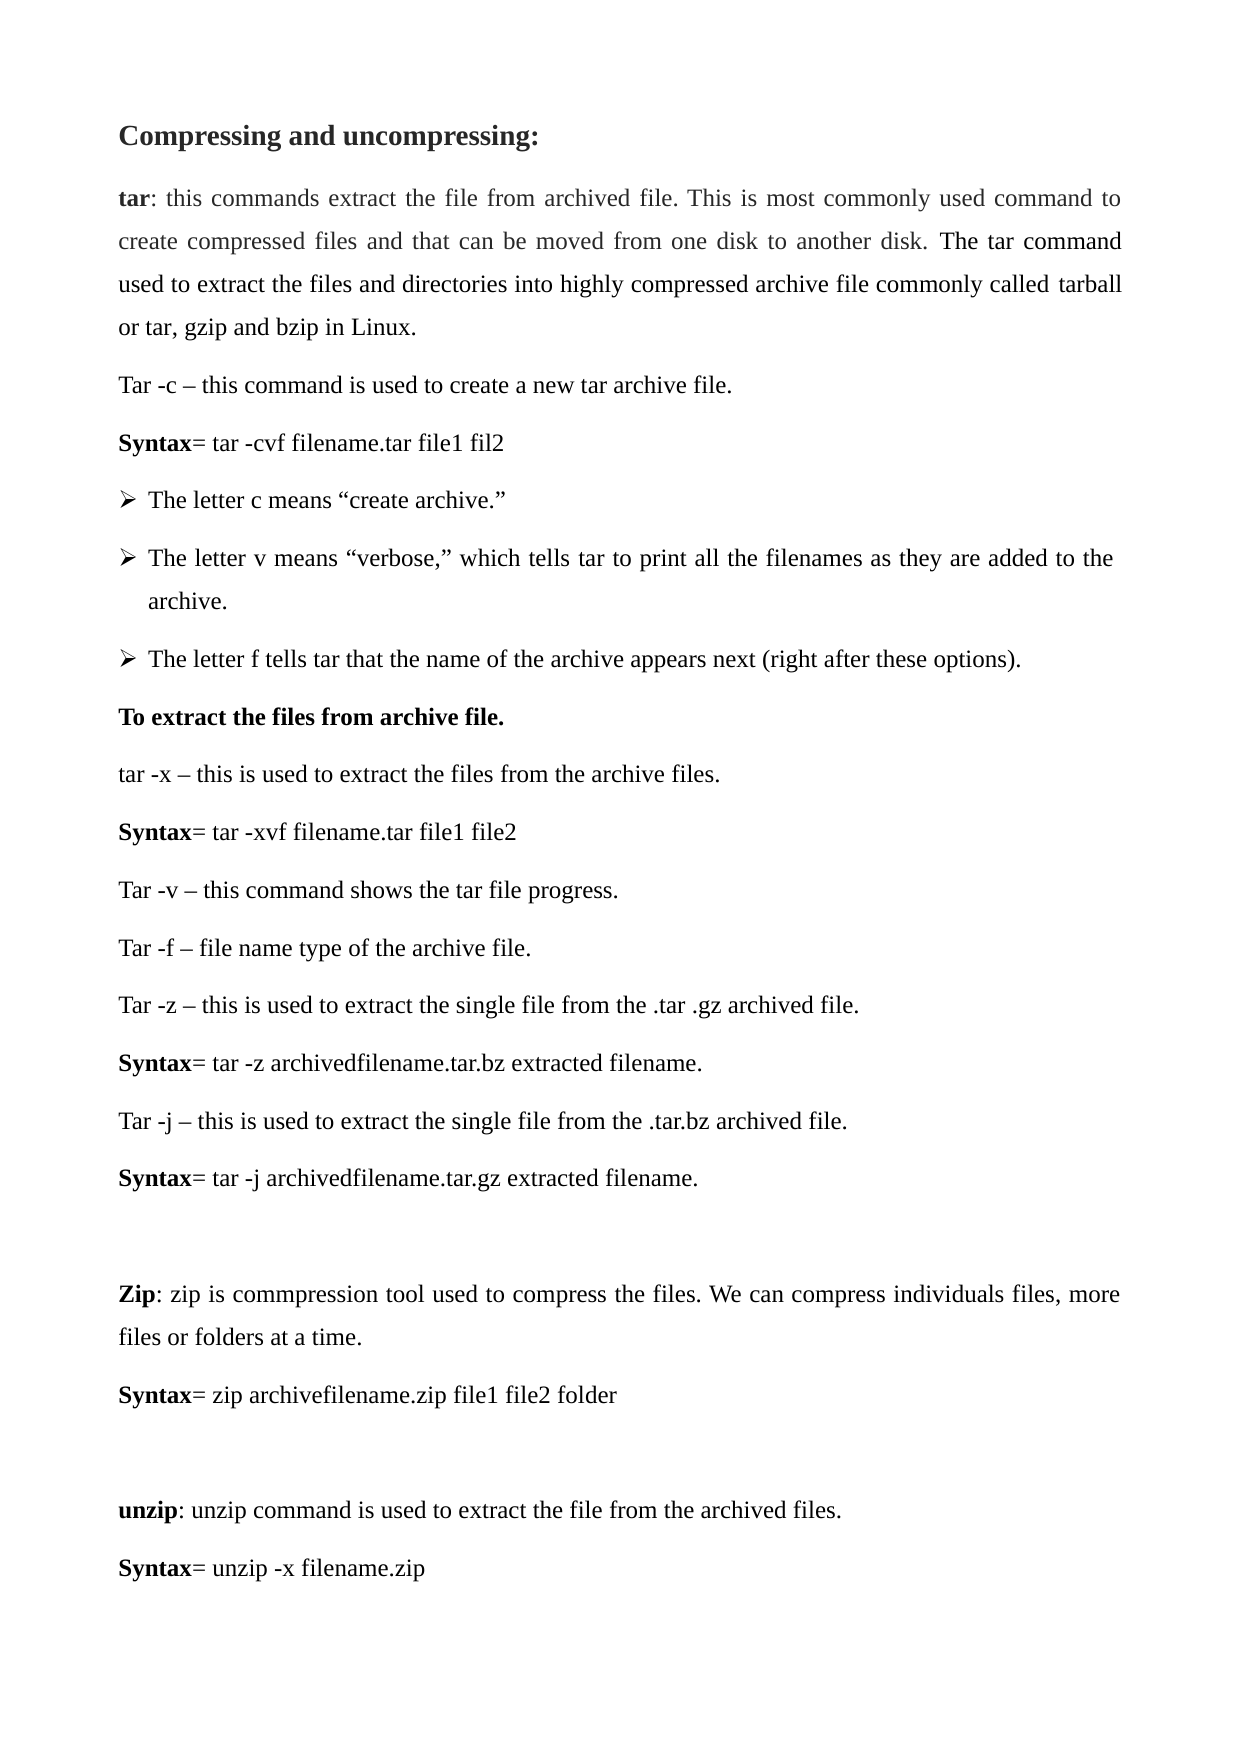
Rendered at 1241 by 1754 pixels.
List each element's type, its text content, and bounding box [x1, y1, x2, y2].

text tar: this commands extract the file from archived file. This is most commonly used command to create compressed files and that can be moved from one disk to another disk. The tar command used to extract the files and directories into highly compressed archive file commonly called tarball or tar, gzip and bzip in Linux. [118, 183, 1122, 341]
text Syntax= zip archivefilename.zip file1 file2 folder [118, 1380, 1122, 1408]
text Compressing and uncompressing: [118, 118, 1122, 152]
text Syntax= tar -xvf filename.tar file1 file2 [118, 817, 1122, 846]
list The letter v means “verbose,” which tells tar to print all the filenames as they are added to the archive. [118, 543, 1122, 615]
text To extract the files from archive file. [118, 702, 1122, 731]
text Syntax= tar -j archivedfilename.tar.gz extracted filename. [118, 1163, 1122, 1192]
text Tar -c – this command is used to create a new tar archive file. [118, 370, 1122, 399]
text Zip: zip is commpression tool used to compress the files. We can compress individuals files, more files or folders at a time. [118, 1279, 1122, 1351]
text Tar -f – file name type of the archive file. [118, 933, 1122, 961]
text Tar -j – this is used to extract the single file from the .tar.bz archived file. [118, 1106, 1122, 1134]
text unzip: unzip command is used to extract the file from the archived files. [118, 1495, 1122, 1524]
text Syntax= tar -z archivedfilename.tar.bz extracted filename. [118, 1048, 1122, 1077]
text Tar -z – this is used to extract the single file from the .tar .gz archived file. [118, 990, 1122, 1019]
text Syntax= unzip -x filename.zip [118, 1553, 1122, 1582]
text tar -x – this is used to extract the files from the archive files. [118, 759, 1122, 788]
list The letter c means “create archive.” [118, 486, 1122, 514]
text Syntax= tar -cvf filename.tar file1 fil2 [118, 428, 1122, 457]
list The letter f tells tar that the name of the archive appears next (right after these options). [118, 644, 1122, 673]
text Tar -v – this command shows the tar file progress. [118, 875, 1122, 904]
